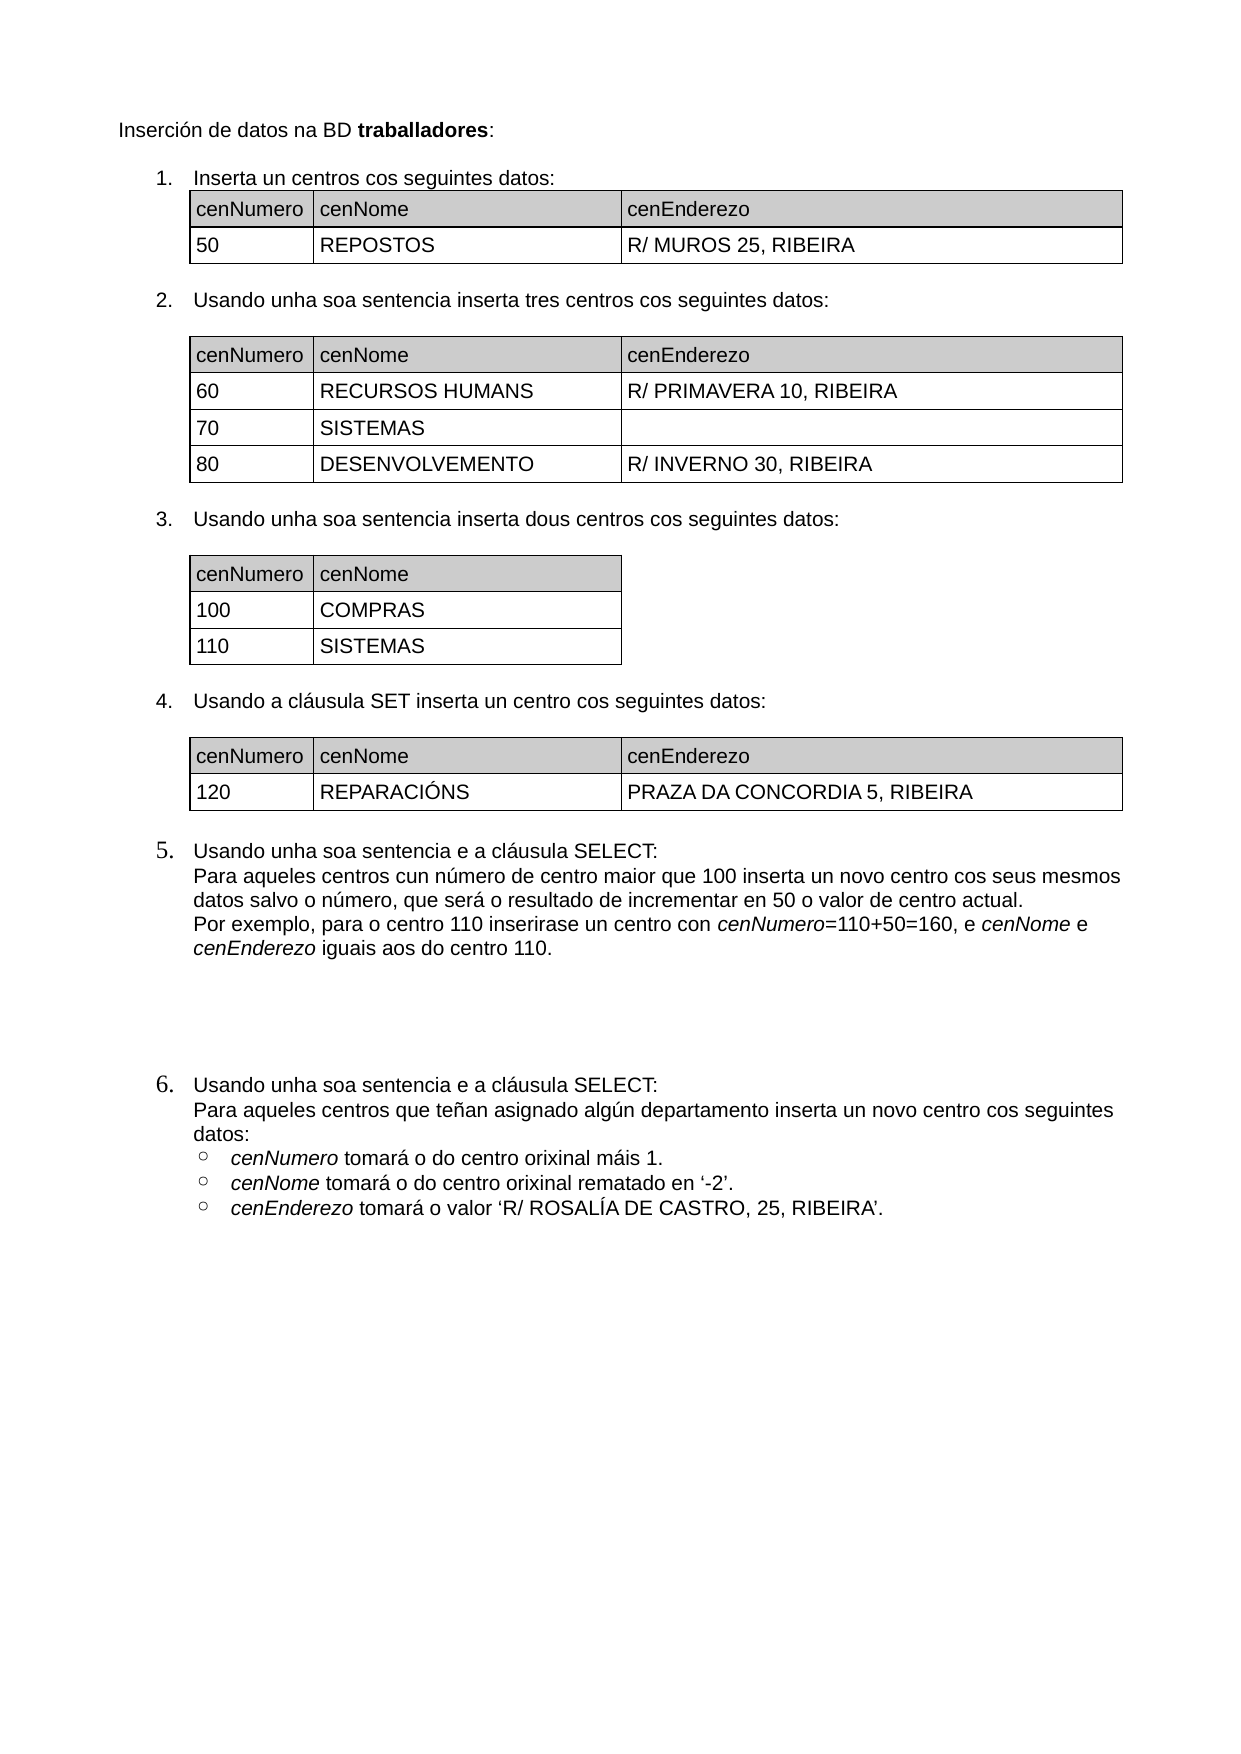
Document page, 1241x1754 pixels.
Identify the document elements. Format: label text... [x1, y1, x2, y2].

list cenEnderezo tomará o valor ‘R/ ROSALÍA DE CASTRO, 25, RIBEIRA’. [193, 1196, 1122, 1221]
list Usando unha soa sentencia e a cláusula SELECT: [156, 835, 1122, 863]
list Para aqueles centros cun número de centro maior que 100 inserta un novo centro cos seus mesmos datos salvo o número, que será o resultado de incrementar en 50 o valor de centro actual. [156, 863, 1122, 911]
table_header cenNome [314, 191, 621, 226]
table_header cenEnderezo [622, 337, 1122, 372]
table_cell 60 [191, 373, 313, 409]
list Usando unha soa sentencia inserta dous centros cos seguintes datos: [156, 507, 1122, 531]
list Usando unha soa sentencia e a cláusula SELECT: [156, 1069, 1122, 1098]
table_cell 100 [191, 592, 313, 627]
table_cell R/ INVERNO 30, RIBEIRA [622, 446, 1122, 482]
table_header cenNome [314, 556, 621, 591]
list Usando unha soa sentencia inserta tres centros cos seguintes datos: [156, 288, 1122, 312]
table_header cenNumero [191, 191, 313, 226]
list Para aqueles centros que teñan asignado algún departamento inserta un novo centro cos seguintes datos: [156, 1098, 1122, 1146]
table_cell 70 [191, 410, 313, 445]
table_cell REPOSTOS [314, 228, 621, 263]
list cenNome tomará o do centro orixinal rematado en ‘-2’. [193, 1171, 1122, 1196]
table_header cenNome [314, 738, 621, 773]
table_header cenNumero [191, 337, 313, 372]
table_header cenNumero [191, 738, 313, 773]
text Inserción de datos na BD traballadores: [118, 118, 1122, 142]
table_cell 80 [191, 446, 313, 482]
list Usando a cláusula SET inserta un centro cos seguintes datos: [156, 689, 1122, 713]
table_cell COMPRAS [314, 592, 621, 627]
table_header cenNumero [191, 556, 313, 591]
table_cell R/ MUROS 25, RIBEIRA [622, 228, 1122, 263]
table_cell SISTEMAS [314, 410, 621, 445]
table_cell PRAZA DA CONCORDIA 5, RIBEIRA [622, 774, 1122, 810]
list Inserta un centros cos seguintes datos: [156, 166, 1122, 190]
table_cell 50 [191, 228, 313, 263]
table_cell RECURSOS HUMANS [314, 373, 621, 409]
table_cell SISTEMAS [314, 629, 621, 664]
table_header cenEnderezo [622, 738, 1122, 773]
table_cell REPARACIÓNS [314, 774, 621, 810]
list cenNumero tomará o do centro orixinal máis 1. [193, 1146, 1122, 1171]
table_cell R/ PRIMAVERA 10, RIBEIRA [622, 373, 1122, 409]
table_cell 120 [191, 774, 313, 810]
list Por exemplo, para o centro 110 inserirase un centro con cenNumero=110+50=160, e cenNome e cenEnderezo iguais aos do centro 110. [156, 911, 1122, 959]
table_cell 110 [191, 629, 313, 664]
table_cell DESENVOLVEMENTO [314, 446, 621, 482]
table_header cenEnderezo [622, 191, 1122, 226]
table_cell [622, 410, 1122, 445]
table_header cenNome [314, 337, 621, 372]
